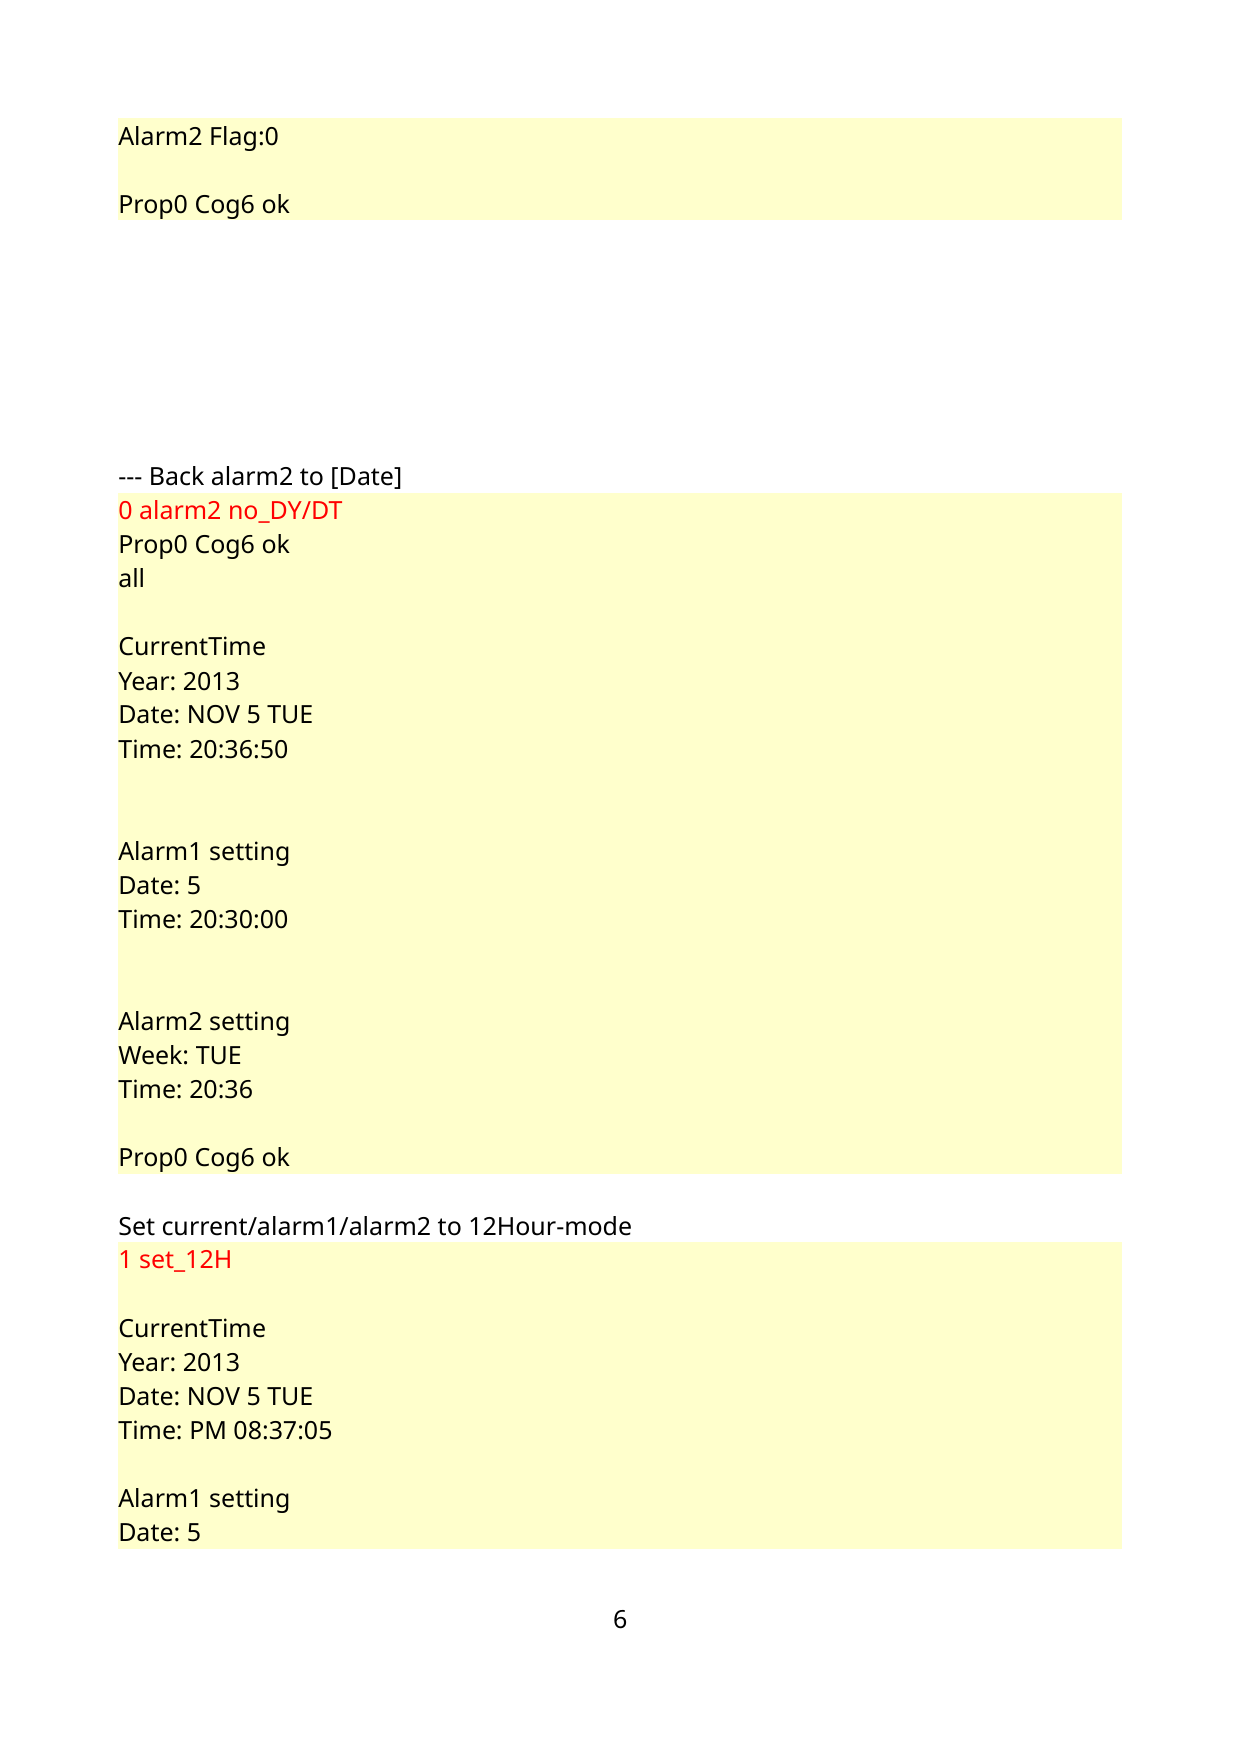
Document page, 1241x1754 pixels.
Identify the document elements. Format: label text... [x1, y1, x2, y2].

text Year: 2013 [118, 663, 1122, 697]
text Time: PM 08:37:05 [118, 1412, 1122, 1447]
text Week: TUE [118, 1038, 1122, 1072]
text Set current/alarm1/alarm2 to 12Hour-mode [118, 1208, 1122, 1242]
text Date: 5 [118, 1515, 1122, 1549]
text --- Back alarm2 to [Date] [118, 459, 1122, 493]
text Date: NOV 5 TUE [118, 697, 1122, 731]
text all [118, 561, 1122, 595]
text 1 set_12H [118, 1242, 1122, 1276]
text Date: NOV 5 TUE [118, 1378, 1122, 1412]
text Alarm2 setting [118, 1004, 1122, 1038]
text Prop0 Cog6 ok [118, 527, 1122, 561]
text Year: 2013 [118, 1344, 1122, 1378]
text CurrentTime [118, 1310, 1122, 1344]
text 0 alarm2 no_DY/DT [118, 493, 1122, 527]
text Time: 20:36:50 [118, 731, 1122, 765]
text Prop0 Cog6 ok [118, 186, 1122, 220]
text Alarm1 setting [118, 833, 1122, 867]
text Time: 20:36 [118, 1072, 1122, 1106]
text CurrentTime [118, 629, 1122, 663]
text Time: 20:30:00 [118, 902, 1122, 936]
text Prop0 Cog6 ok [118, 1140, 1122, 1174]
text Alarm1 setting [118, 1481, 1122, 1515]
text Date: 5 [118, 867, 1122, 902]
text Alarm2 Flag:0 [118, 118, 1122, 152]
